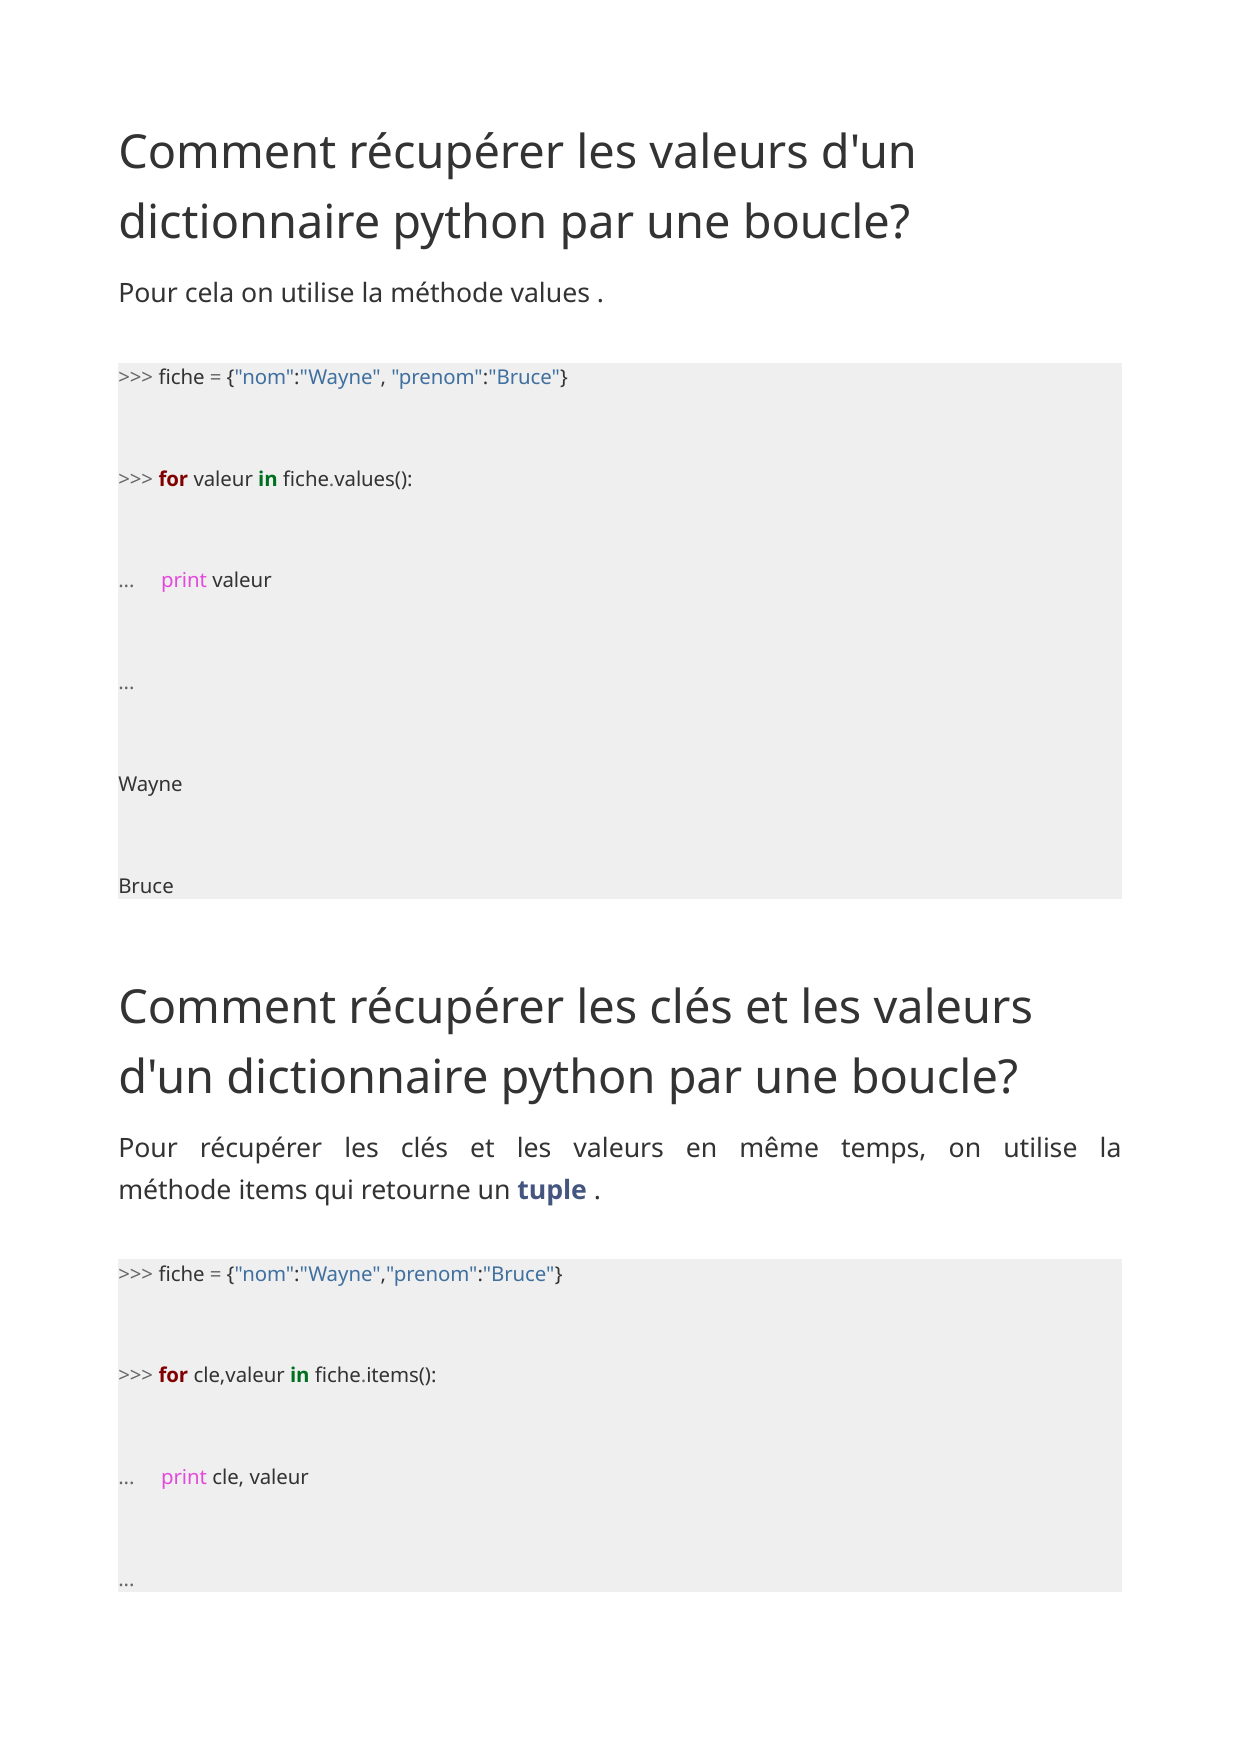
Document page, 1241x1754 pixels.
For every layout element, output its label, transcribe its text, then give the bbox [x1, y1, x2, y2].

text >>> for valeur in fiche.values(): [118, 464, 1122, 492]
text >>> fiche = {"nom":"Wayne","prenom":"Bruce"} [118, 1259, 1122, 1287]
text ... [118, 1564, 1122, 1592]
text Wayne [118, 770, 1122, 797]
text ... print cle, valeur [118, 1463, 1122, 1491]
text ... print valeur [118, 566, 1122, 594]
text >>> for cle,valeur in fiche.items(): [118, 1361, 1122, 1389]
text >>> fiche = {"nom":"Wayne", "prenom":"Bruce"} [118, 363, 1122, 390]
text Bruce [118, 871, 1122, 899]
text Pour cela on utilise la méthode values . [118, 274, 1122, 310]
subtitle Comment récupérer les clés et les valeurs d'un dictionnaire python par une boucle? [118, 973, 1122, 1107]
subtitle Comment récupérer les valeurs d'un dictionnaire python par une boucle? [118, 118, 1122, 252]
text ... [118, 668, 1122, 696]
text Pour récupérer les clés et les valeurs en même temps, on utilise la méthode items qui retourne un tuple . [118, 1129, 1122, 1207]
